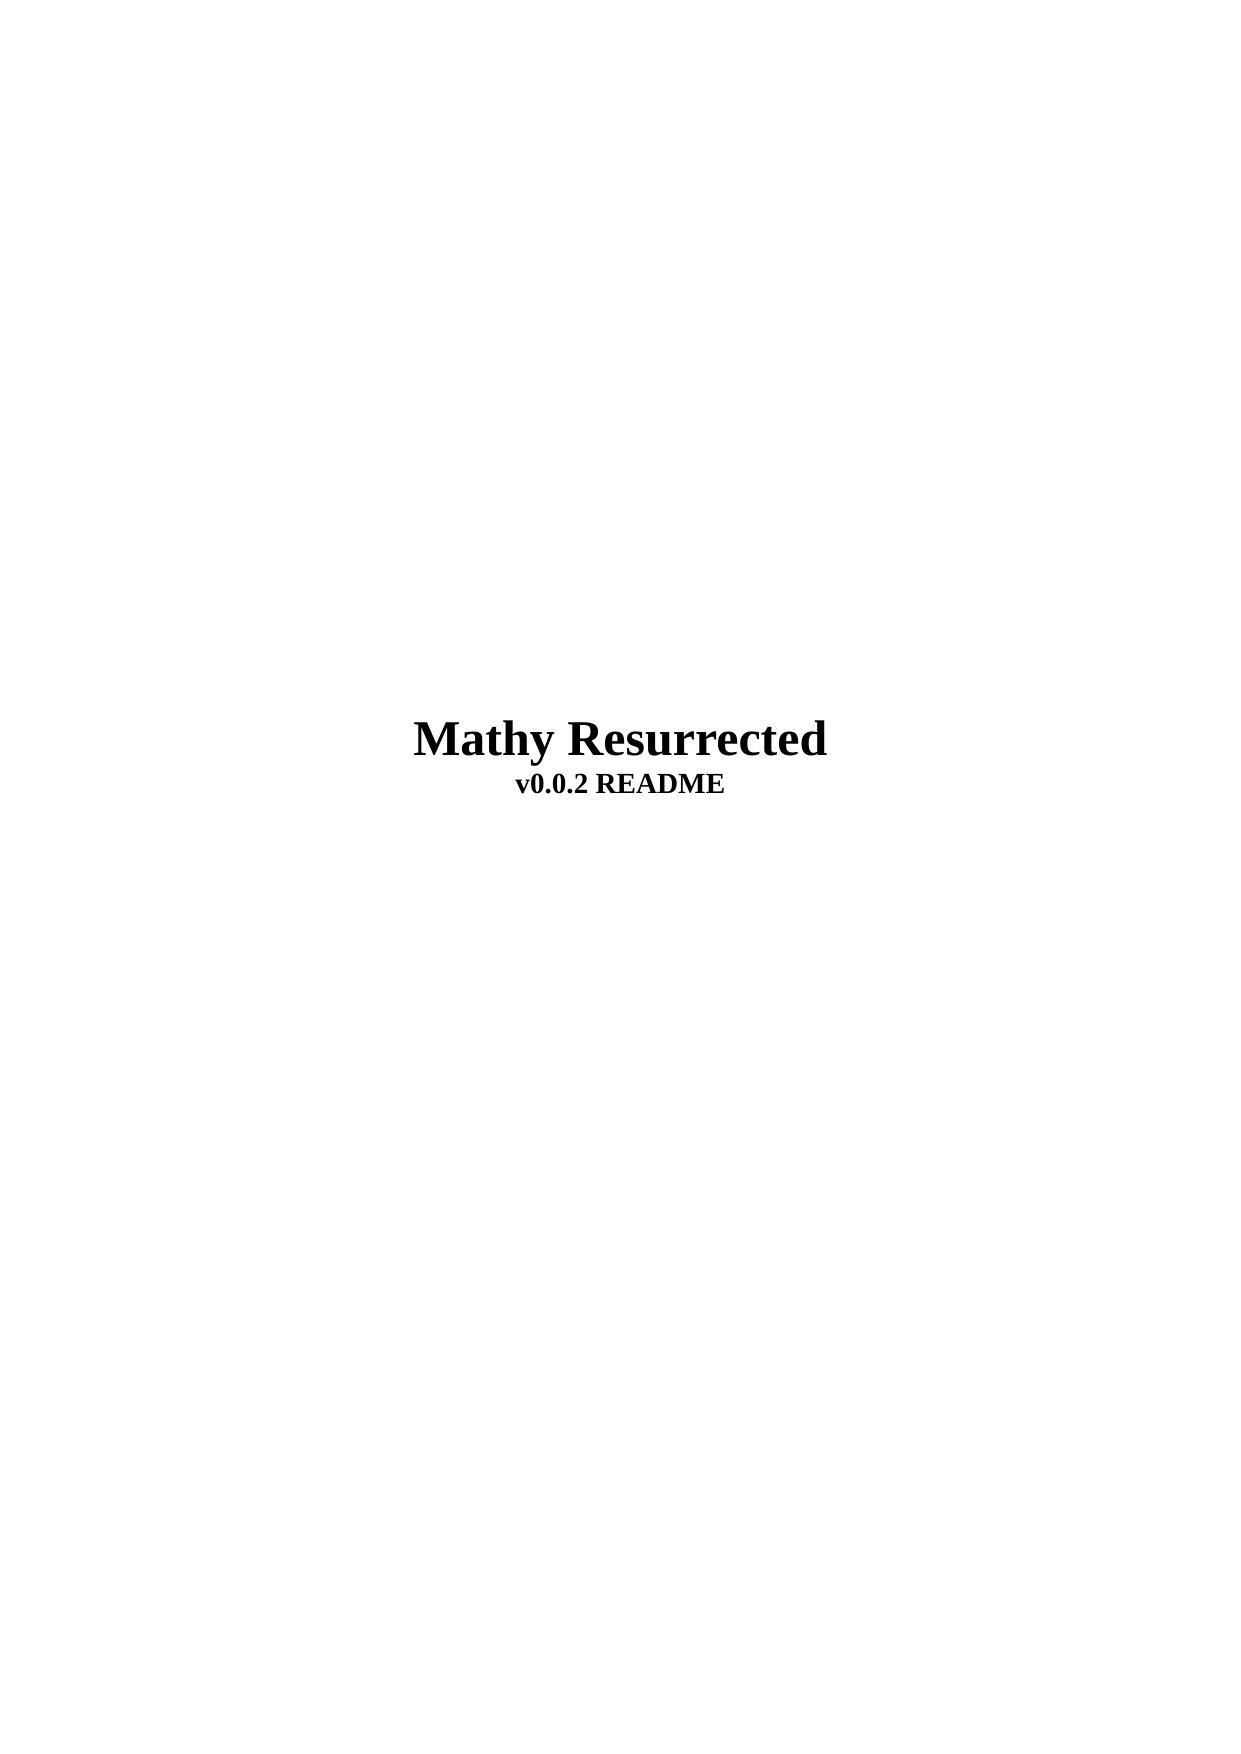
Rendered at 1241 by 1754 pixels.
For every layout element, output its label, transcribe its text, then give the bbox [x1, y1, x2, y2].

title Mathy Resurrected [118, 709, 1122, 766]
subtitle v0.0.2 README [118, 766, 1122, 800]
